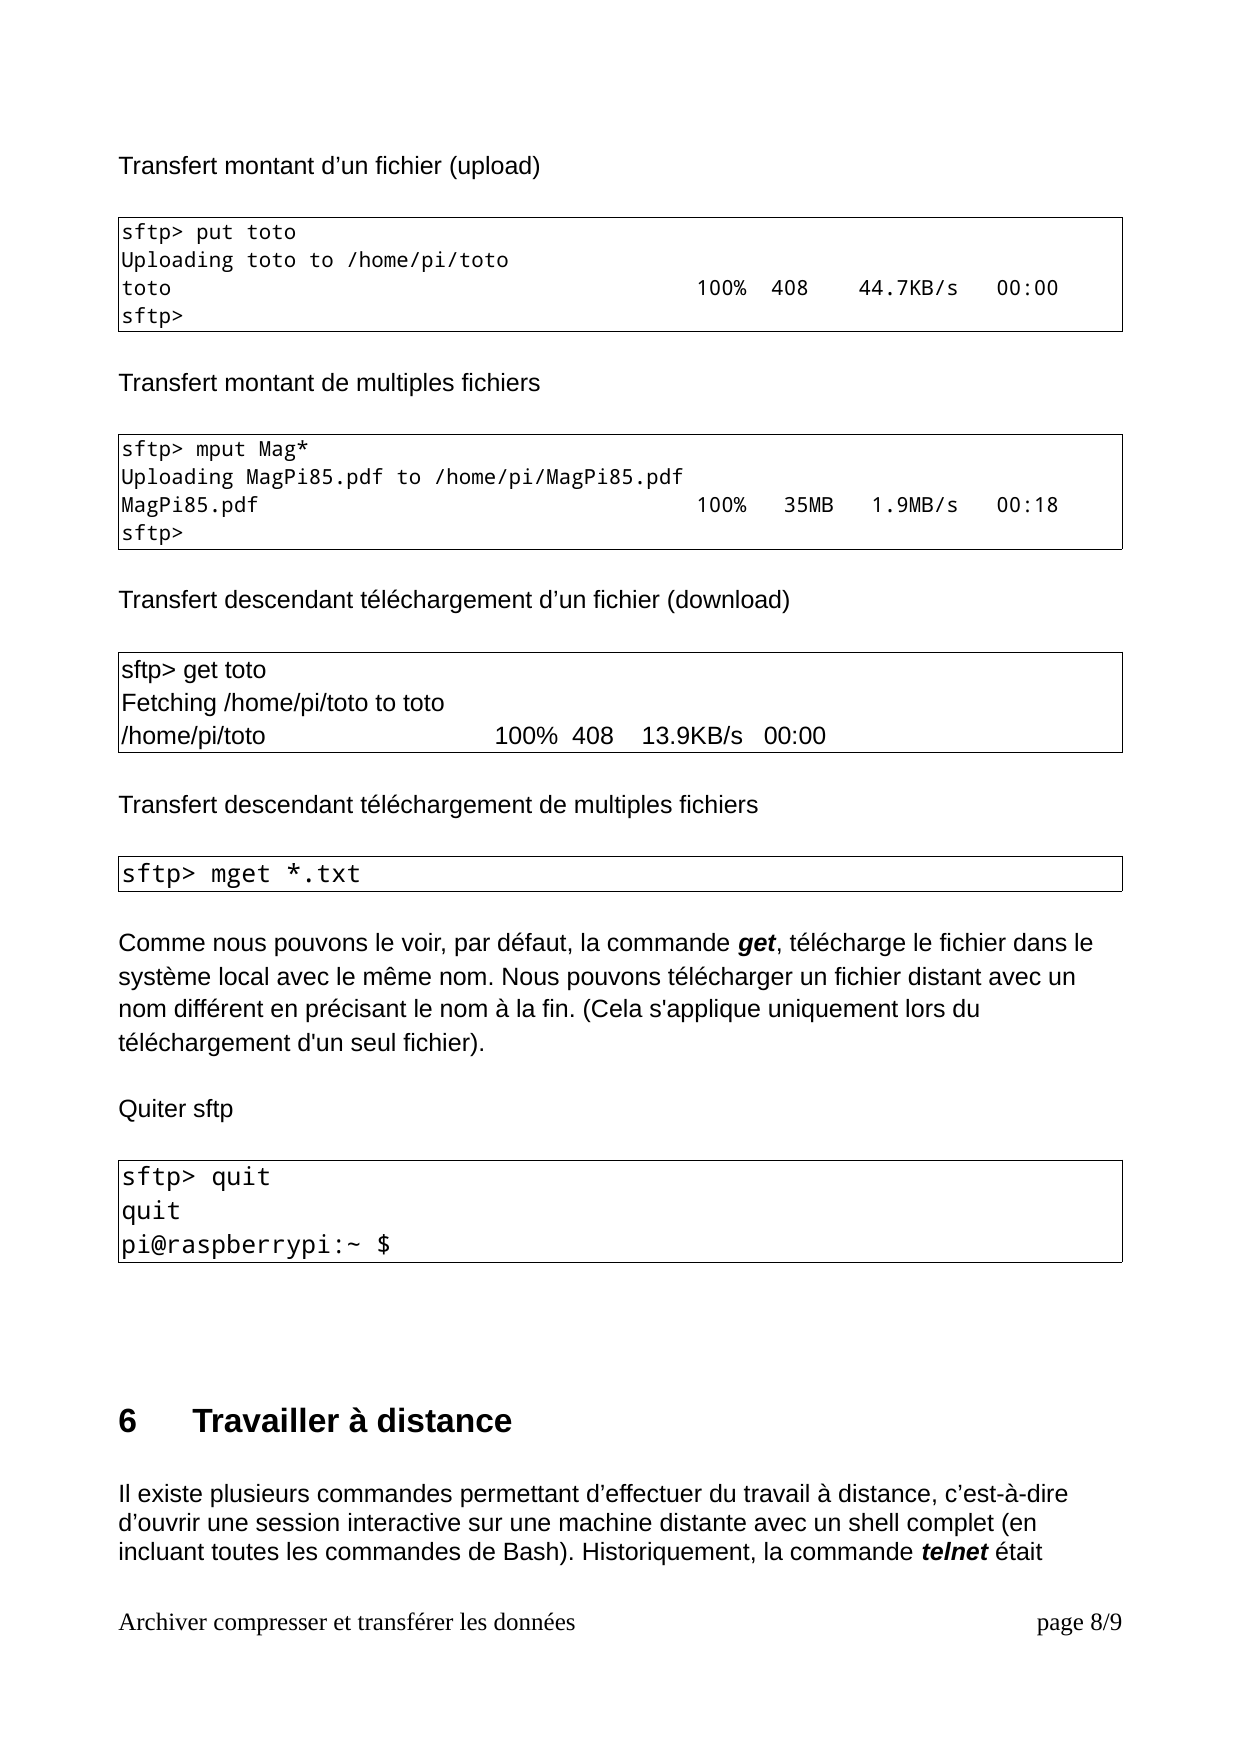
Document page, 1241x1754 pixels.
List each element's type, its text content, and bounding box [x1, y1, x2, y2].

text Fetching /home/pi/toto to toto [119, 684, 1122, 716]
text sftp> quit [119, 1161, 1122, 1192]
text Uploading MagPi85.pdf to /home/pi/MagPi85.pdf [119, 462, 1122, 490]
text toto 100% 408 44.7KB/s 00:00 [119, 273, 1122, 301]
text pi@raspberrypi:~ $ [119, 1227, 1122, 1262]
text Il existe plusieurs commandes permettant d’effectuer du travail à distance, c’est-à-dire d’ouvrir une session interactive sur une machine distante avec un shell complet (en incluant toutes les commandes de Bash). Historiquement, la commande telnet était [118, 1479, 1122, 1565]
text quit [119, 1193, 1122, 1226]
text /home/pi/toto 100% 408 13.9KB/s 00:00 [119, 718, 1122, 752]
text sftp> mget *.txt [119, 857, 1122, 891]
text Transfert descendant téléchargement de multiples fichiers [118, 790, 1122, 818]
text sftp> mput Mag* [119, 435, 1122, 462]
text sftp> [119, 301, 1122, 331]
text Transfert descendant téléchargement d’un fichier (download) [118, 586, 1122, 614]
text sftp> get toto [119, 653, 1122, 683]
text sftp> put toto [119, 218, 1122, 244]
subtitle Travailler à distance [118, 1401, 1122, 1440]
text Quiter sftp [118, 1093, 1122, 1122]
text Comme nous pouvons le voir, par défaut, la commande get, télécharge le fichier dans le système local avec le même nom. Nous pouvons télécharger un fichier distant avec un nom différent en précisant le nom à la fin. (Cela s'applique uniquement lors du téléchargement d'un seul fichier). [118, 928, 1122, 1056]
text Transfert montant de multiples fichiers [118, 368, 1122, 397]
text Uploading toto to /home/pi/toto [119, 245, 1122, 273]
text MagPi85.pdf 100% 35MB 1.9MB/s 00:18 [119, 490, 1122, 518]
text Transfert montant d’un fichier (upload) [118, 151, 1122, 180]
text sftp> [119, 518, 1122, 549]
